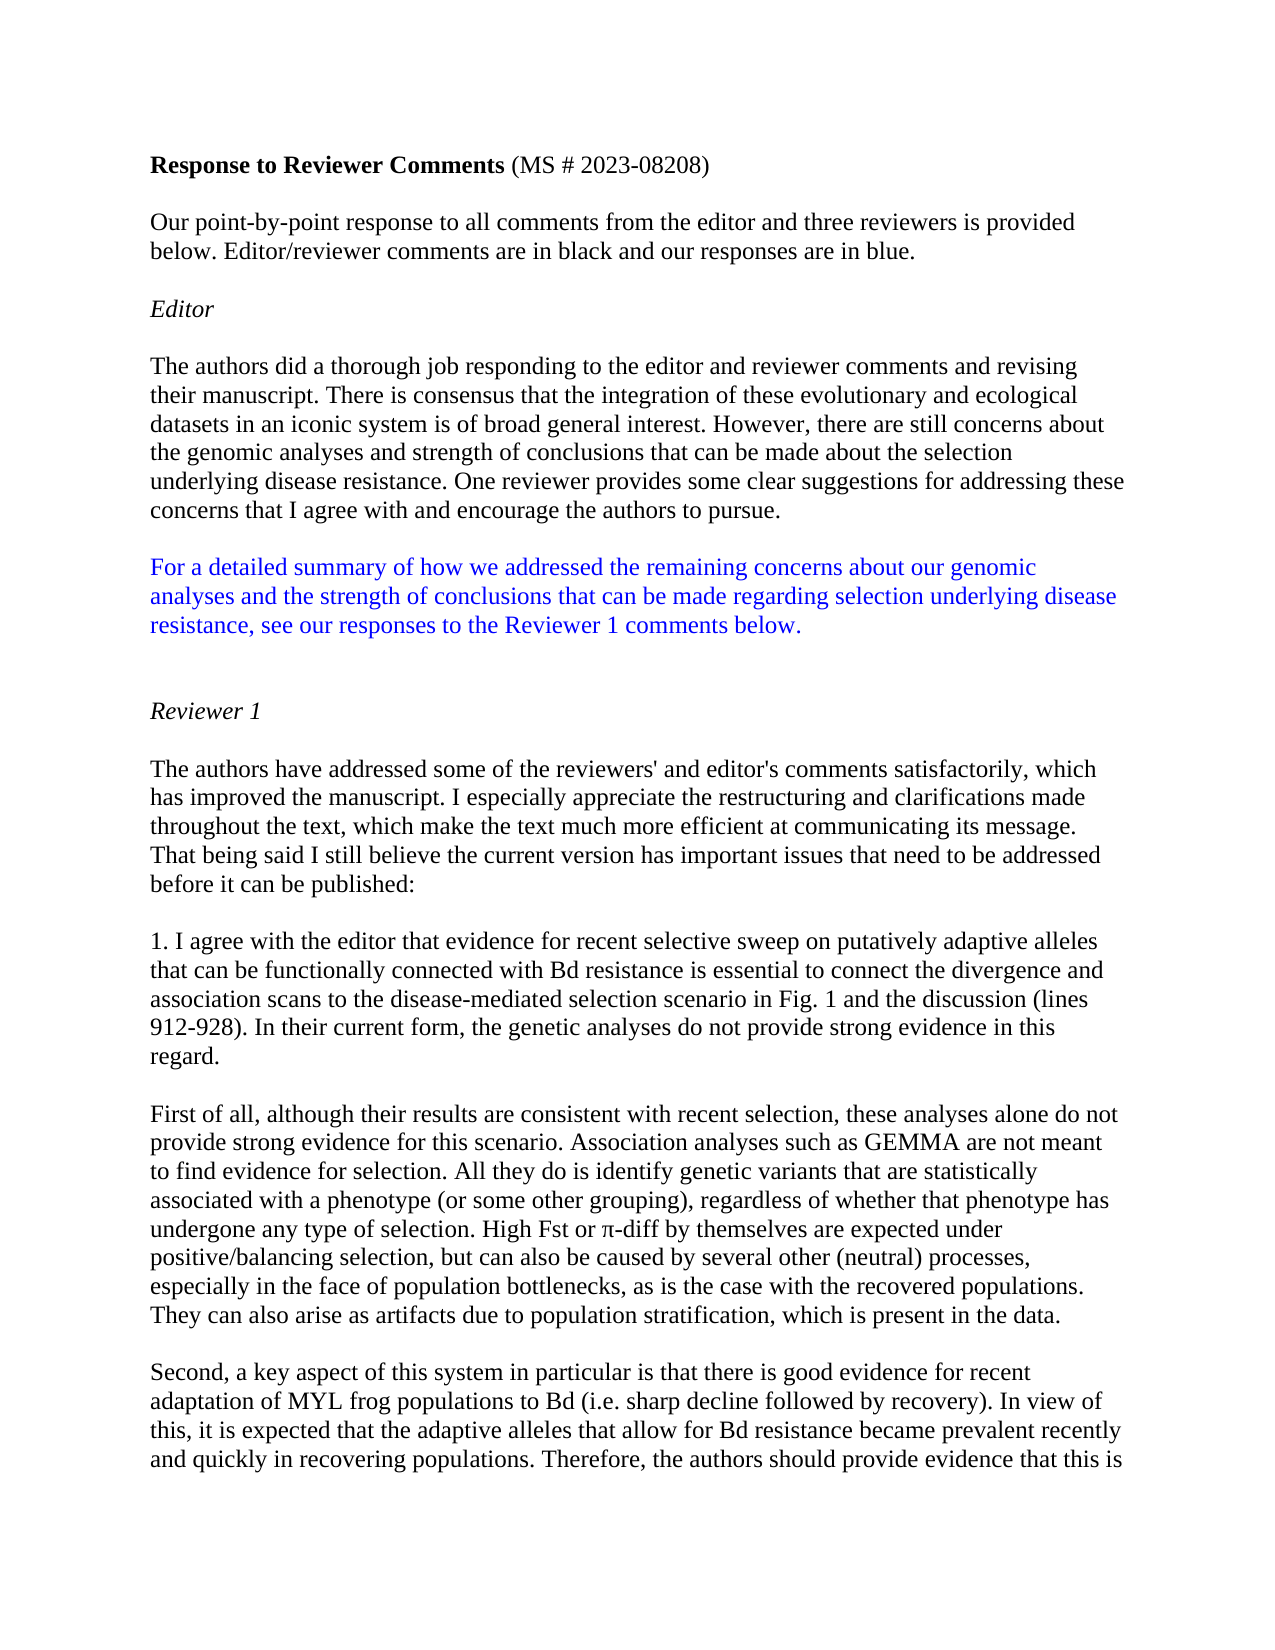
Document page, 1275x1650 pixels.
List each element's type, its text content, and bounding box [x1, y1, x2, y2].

text Second, a key aspect of this system in particular is that there is good evidence for recent adaptation of MYL frog populations to Bd (i.e. sharp decline followed by recovery). In view of this, it is expected that the adaptive alleles that allow for Bd resistance became prevalent recently and quickly in recovering populations. Therefore, the authors should provide evidence that this is [150, 1357, 1125, 1472]
text First of all, although their results are consistent with recent selection, these analyses alone do not provide strong evidence for this scenario. Association analyses such as GEMMA are not meant to find evidence for selection. All they do is identify genetic variants that are statistically associated with a phenotype (or some other grouping), regardless of whether that phenotype has undergone any type of selection. High Fst or π-diff by themselves are expected under positive/balancing selection, but can also be caused by several other (neutral) processes, especially in the face of population bottlenecks, as is the case with the recovered populations. They can also arise as artifacts due to population stratification, which is present in the data. [150, 1099, 1125, 1329]
text For a detailed summary of how we addressed the remaining concerns about our genomic analyses and the strength of conclusions that can be made regarding selection underlying disease resistance, see our responses to the Reviewer 1 comments below. [150, 552, 1125, 639]
text Response to Reviewer Comments (MS # 2023-08208) [150, 150, 1125, 179]
text The authors did a thorough job responding to the editor and reviewer comments and revising their manuscript. There is consensus that the integration of these evolutionary and ecological datasets in an iconic system is of broad general interest. However, there are still concerns about the genomic analyses and strength of conclusions that can be made about the selection underlying disease resistance. One reviewer provides some clear suggestions for addressing these concerns that I agree with and encourage the authors to pursue. [150, 351, 1125, 524]
text Reviewer 1 [150, 696, 1125, 725]
text The authors have addressed some of the reviewers' and editor's comments satisfactorily, which has improved the manuscript. I especially appreciate the restructuring and clarifications made throughout the text, which make the text much more efficient at communicating its message. That being said I still believe the current version has important issues that need to be addressed before it can be published: [150, 754, 1125, 897]
text 1. I agree with the editor that evidence for recent selective sweep on putatively adaptive alleles that can be functionally connected with Bd resistance is essential to connect the divergence and association scans to the disease-mediated selection scenario in Fig. 1 and the discussion (lines 912-928). In their current form, the genetic analyses do not provide strong evidence in this regard. [150, 926, 1125, 1070]
text Our point-by-point response to all comments from the editor and three reviewers is provided below. Editor/reviewer comments are in black and our responses are in blue. [150, 207, 1125, 265]
text Editor [150, 294, 1125, 322]
